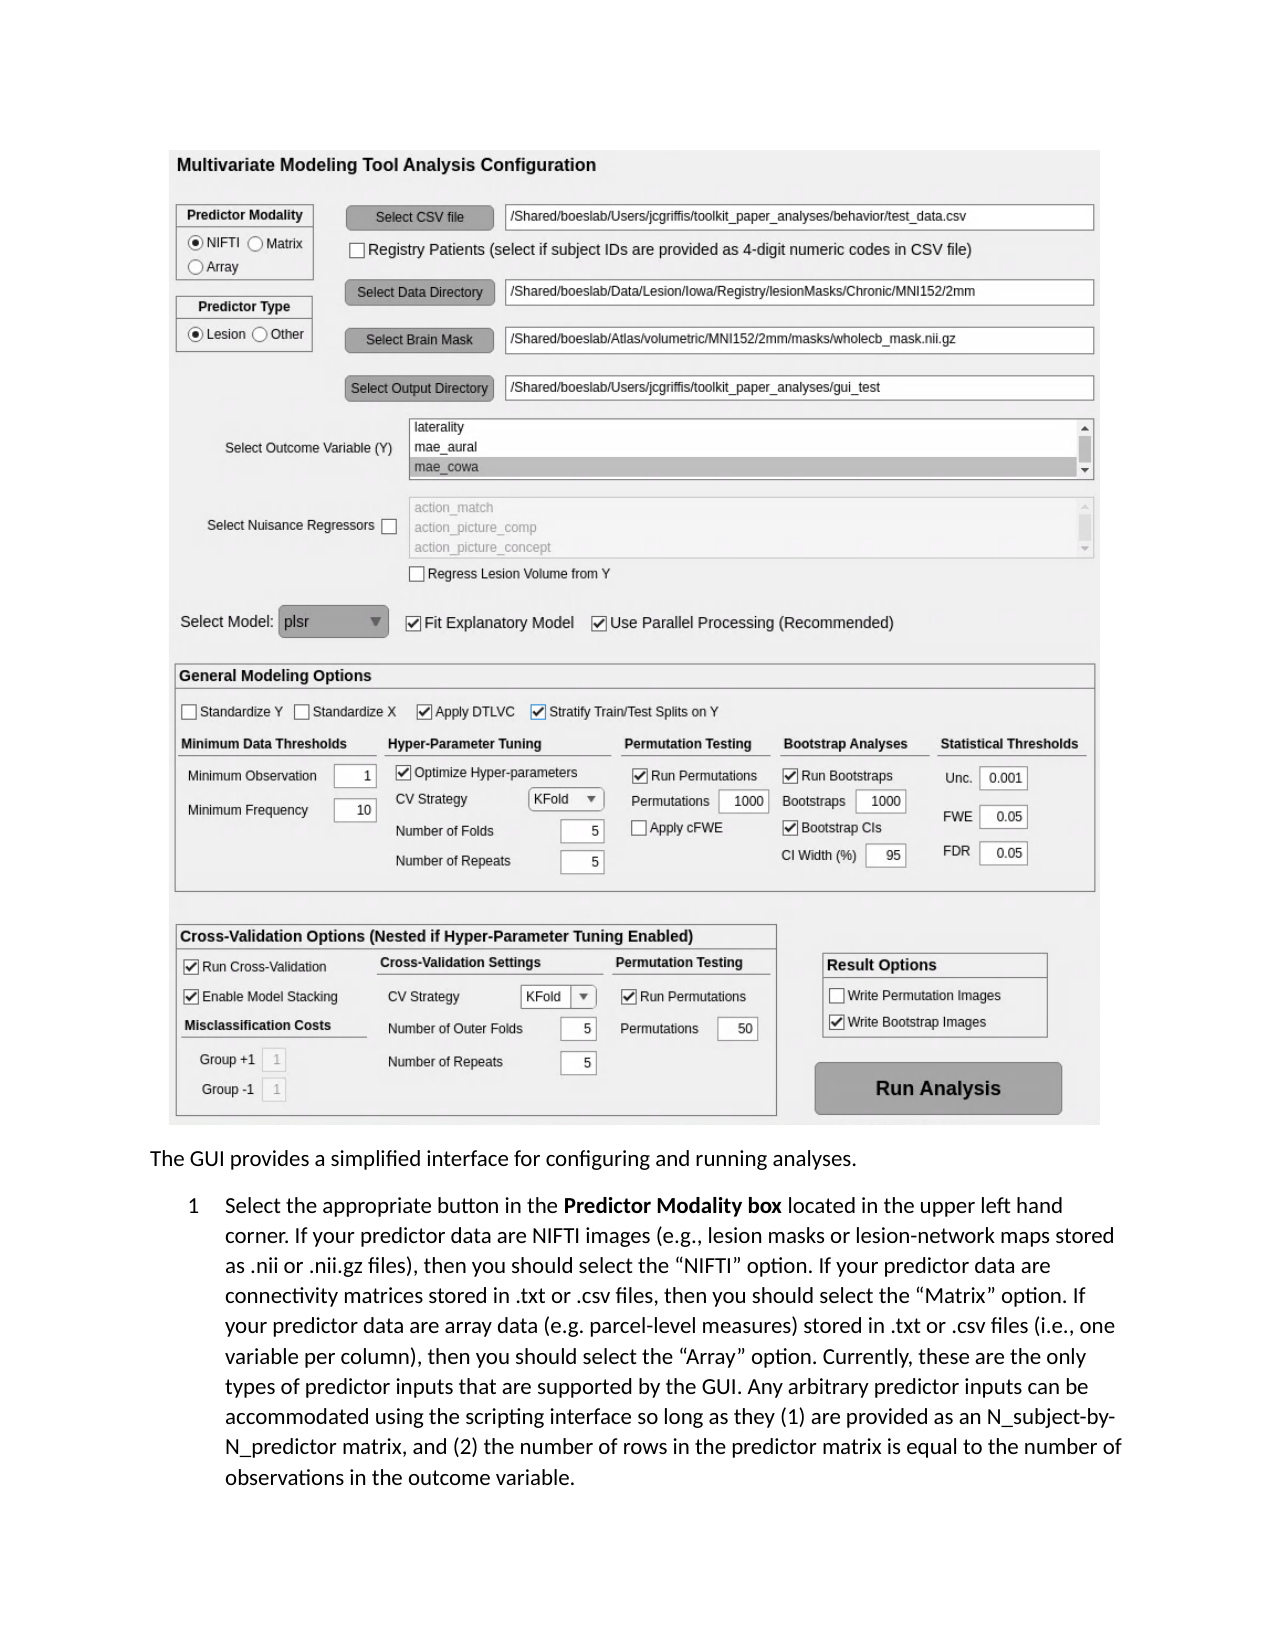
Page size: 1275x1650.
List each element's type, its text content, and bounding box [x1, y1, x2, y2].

text The GUI provides a simplified interface for configuring and running analyses. [150, 1144, 1125, 1172]
list Select the appropriate button in the Predictor Modality box located in the upper left hand corner. If your predictor data are NIFTI images (e.g., lesion masks or lesion-network maps stored as .nii or .nii.gz files), then you should select the “NIFTI” option. If your predictor data are connectivity matrices stored in .txt or .csv files, then you should select the “Matrix” option. If your predictor data are array data (e.g. parcel-level measures) stored in .txt or .csv files (i.e., one variable per column), then you should select the “Array” option. Currently, these are the only types of predictor inputs that are supported by the GUI. Any arbitrary predictor inputs can be accommodated using the scripting interface so long as they (1) are provided as an N_subject-by-N_predictor matrix, and (2) the number of rows in the predictor matrix is equal to the number of observations in the outcome variable. [187, 1191, 1125, 1491]
picture [168, 150, 1100, 1125]
